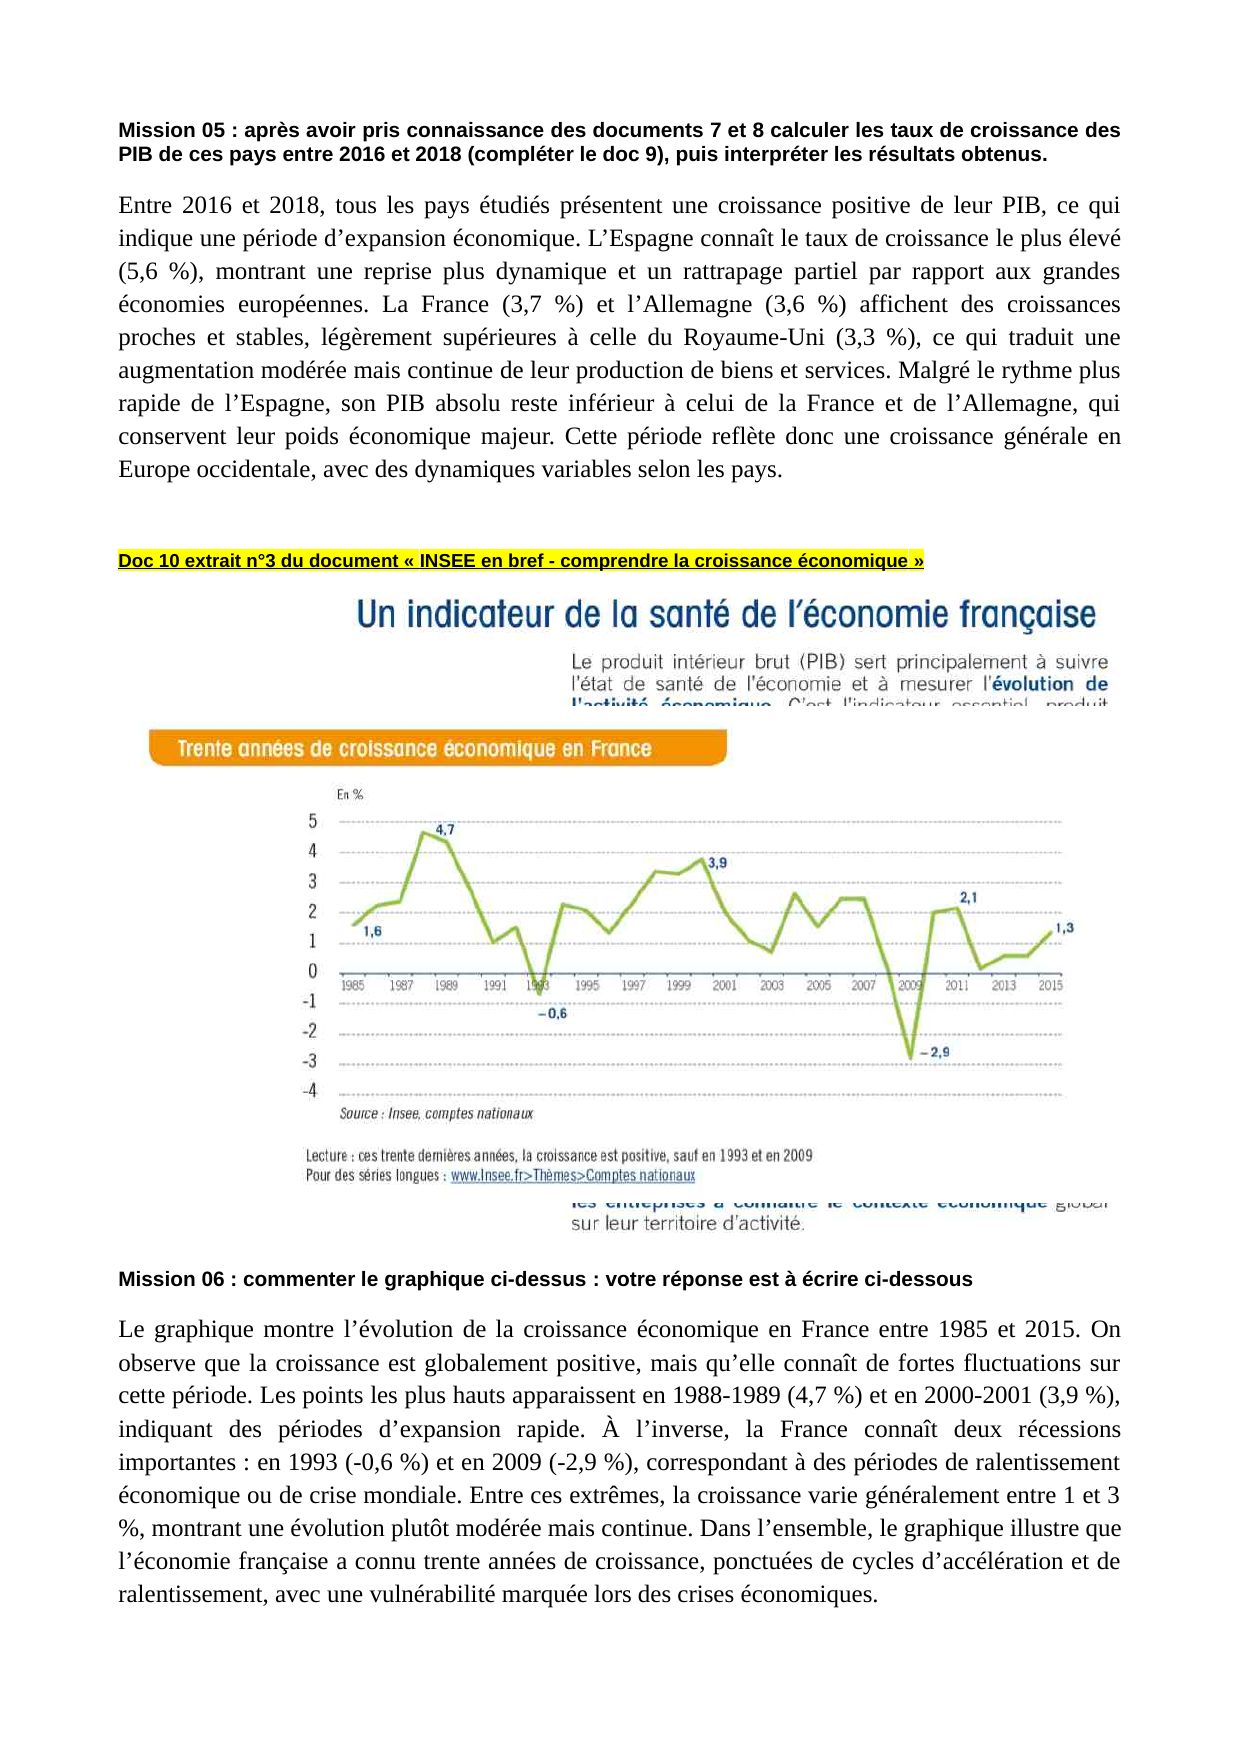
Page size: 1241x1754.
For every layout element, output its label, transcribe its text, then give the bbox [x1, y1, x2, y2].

picture [126, 583, 1131, 1267]
text Mission 05 : après avoir pris connaissance des documents 7 et 8 calculer les taux de croissance des PIB de ces pays entre 2016 et 2018 (compléter le doc 9), puis interpréter les résultats obtenus. [118, 118, 1122, 166]
text Le graphique montre l’évolution de la croissance économique en France entre 1985 et 2015. On observe que la croissance est globalement positive, mais qu’elle connaît de fortes fluctuations sur cette période. Les points les plus hauts apparaissent en 1988-1989 (4,7 %) et en 2000-2001 (3,9 %), indiquant des périodes d’expansion rapide. À l’inverse, la France connaît deux récessions importantes : en 1993 (-0,6 %) et en 2009 (-2,9 %), correspondant à des périodes de ralentissement économique ou de crise mondiale. Entre ces extrêmes, la croissance varie généralement entre 1 et 3 %, montrant une évolution plutôt modérée mais continue. Dans l’ensemble, le graphique illustre que l’économie française a connu trente années de croissance, ponctuées de cycles d’accélération et de ralentissement, avec une vulnérabilité marquée lors des crises économiques. [118, 1314, 1122, 1607]
text Entre 2016 et 2018, tous les pays étudiés présentent une croissance positive de leur PIB, ce qui indique une période d’expansion économique. L’Espagne connaît le taux de croissance le plus élevé (5,6 %), montrant une reprise plus dynamique et un rattrapage partiel par rapport aux grandes économies européennes. La France (3,7 %) et l’Allemagne (3,6 %) affichent des croissances proches et stables, légèrement supérieures à celle du Royaume-Uni (3,3 %), ce qui traduit une augmentation modérée mais continue de leur production de biens et services. Malgré le rythme plus rapide de l’Espagne, son PIB absolu reste inférieur à celui de la France et de l’Allemagne, qui conservent leur poids économique majeur. Cette période reflète donc une croissance générale en Europe occidentale, avec des dynamiques variables selon les pays. [118, 190, 1122, 483]
text Doc 10 extrait n°3 du document « INSEE en bref - comprendre la croissance économique » [118, 549, 1122, 571]
text Mission 06 : commenter le graphique ci-dessus : votre réponse est à écrire ci-dessous [118, 1253, 1122, 1291]
